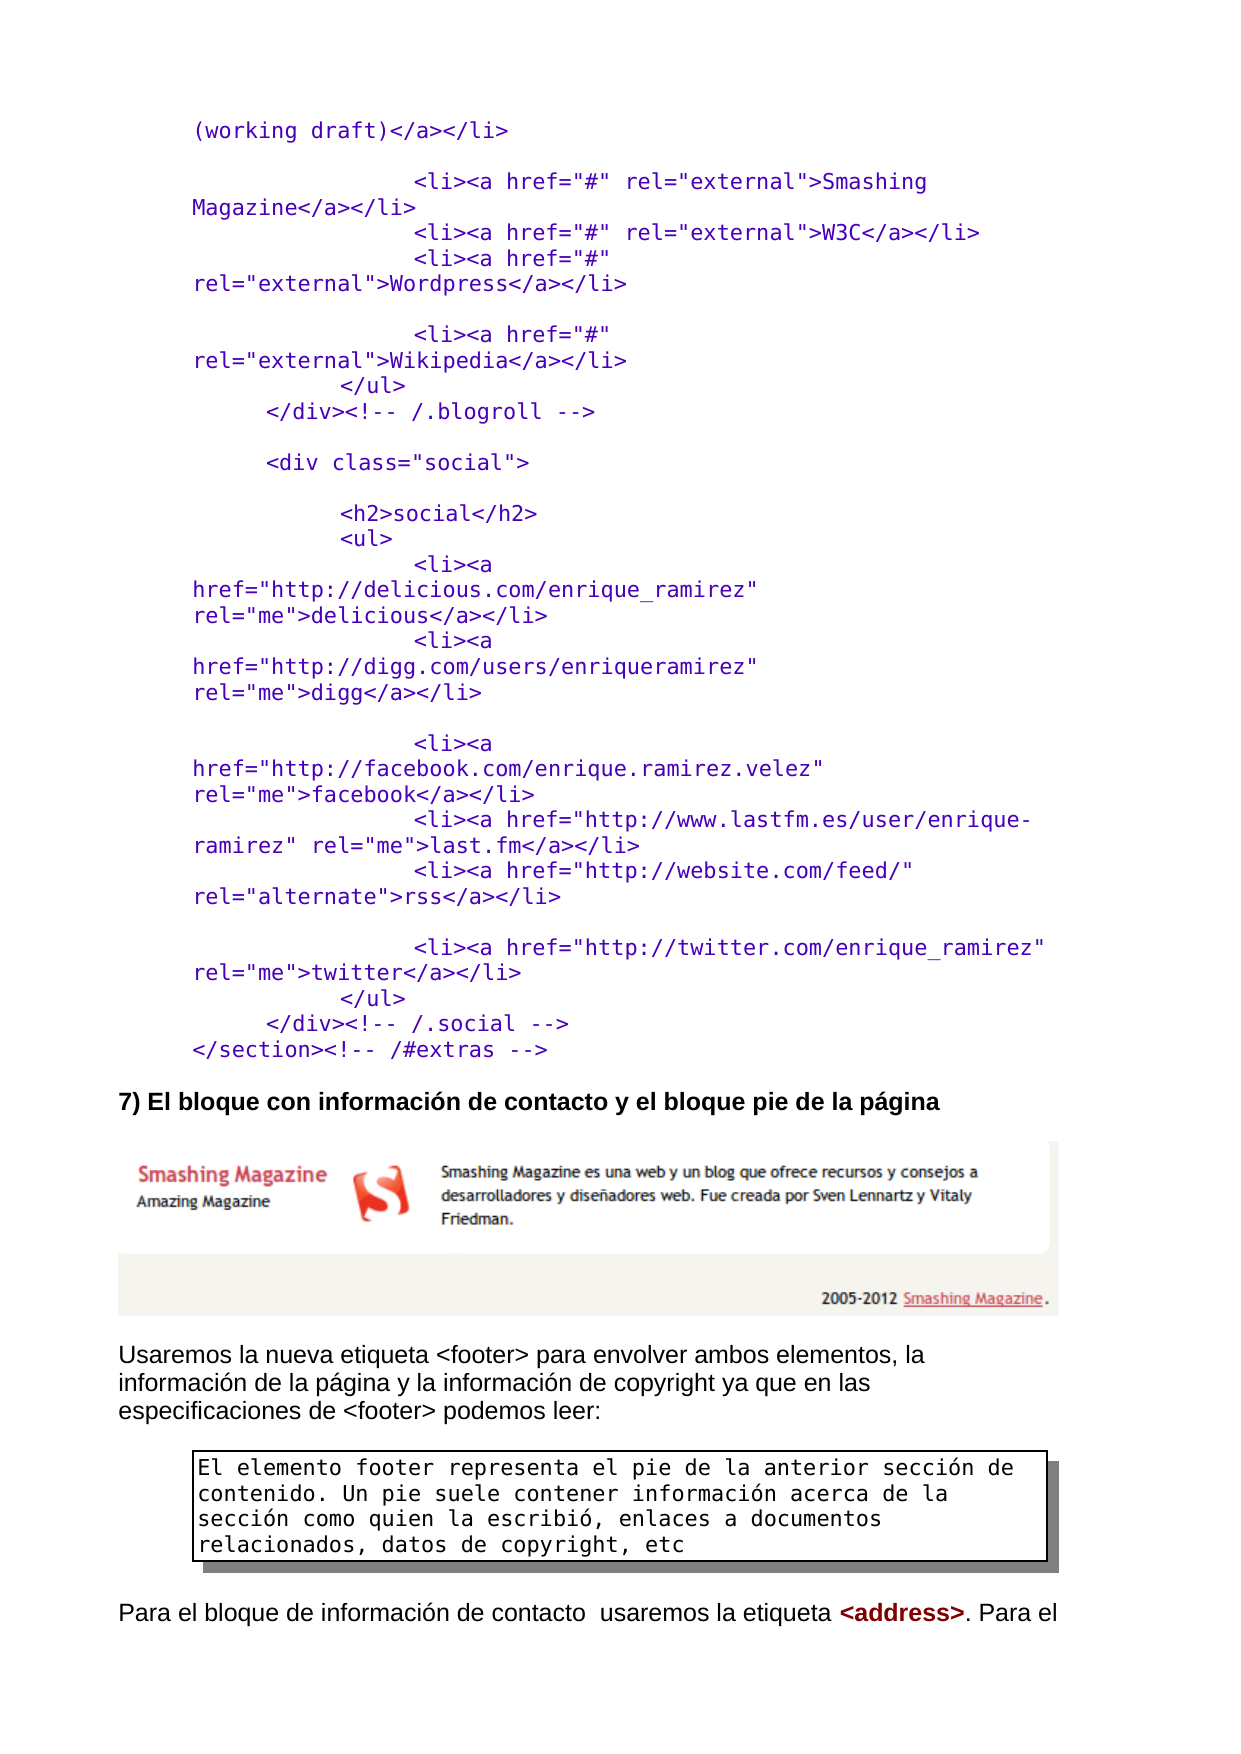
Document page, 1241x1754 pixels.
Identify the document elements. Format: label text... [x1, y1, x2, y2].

text <ul> [192, 526, 1059, 552]
text </ul> [192, 986, 1059, 1011]
text <li><a href="http://twitter.com/enrique_ramirez" rel="me">twitter</a></li> [192, 935, 1059, 986]
text (working draft)</a></li> [192, 118, 1059, 144]
text <div class="social"> [192, 450, 1059, 475]
text <li><a href="http://website.com/feed/" rel="alternate">rss</a></li> [192, 858, 1059, 909]
text <li><a href="#" rel="external">Wikipedia</a></li> [192, 322, 1059, 373]
text 7) El bloque con información de contacto y el bloque pie de la página [118, 1088, 1059, 1116]
text </div><!-- /.blogroll --> [192, 399, 1059, 424]
text </section><!-- /#extras --> [192, 1037, 1059, 1062]
text Para el bloque de información de contacto usaremos la etiqueta <address>. Para el [118, 1598, 1059, 1626]
text El elemento footer representa el pie de la anterior sección de contenido. Un pie suele contener información acerca de la sección como quien la escribió, enlaces a documentos relacionados, datos de copyright, etc [194, 1452, 1046, 1560]
text <li><a href="#" rel="external">Wordpress</a></li> [192, 246, 1059, 297]
text Usaremos la nueva etiqueta <footer> para envolver ambos elementos, la información de la página y la información de copyright ya que en las especificaciones de <footer> podemos leer: [118, 1341, 1059, 1425]
text <li><a href="http://digg.com/users/enriqueramirez" rel="me">digg</a></li> [192, 628, 1059, 705]
text </ul> [192, 373, 1059, 399]
text </div><!-- /.social --> [192, 1011, 1059, 1037]
text <li><a href="http://facebook.com/enrique.ramirez.velez" rel="me">facebook</a></li> [192, 731, 1059, 807]
text <li><a href="#" rel="external">W3C</a></li> [192, 220, 1059, 246]
text <li><a href="#" rel="external">Smashing Magazine</a></li> [192, 169, 1059, 220]
text <li><a href="http://www.lastfm.es/user/enrique-ramirez" rel="me">last.fm</a></li> [192, 807, 1059, 858]
text <h2>social</h2> [192, 501, 1059, 526]
text <li><a href="http://delicious.com/enrique_ramirez" rel="me">delicious</a></li> [192, 552, 1059, 628]
picture [118, 1141, 1059, 1316]
